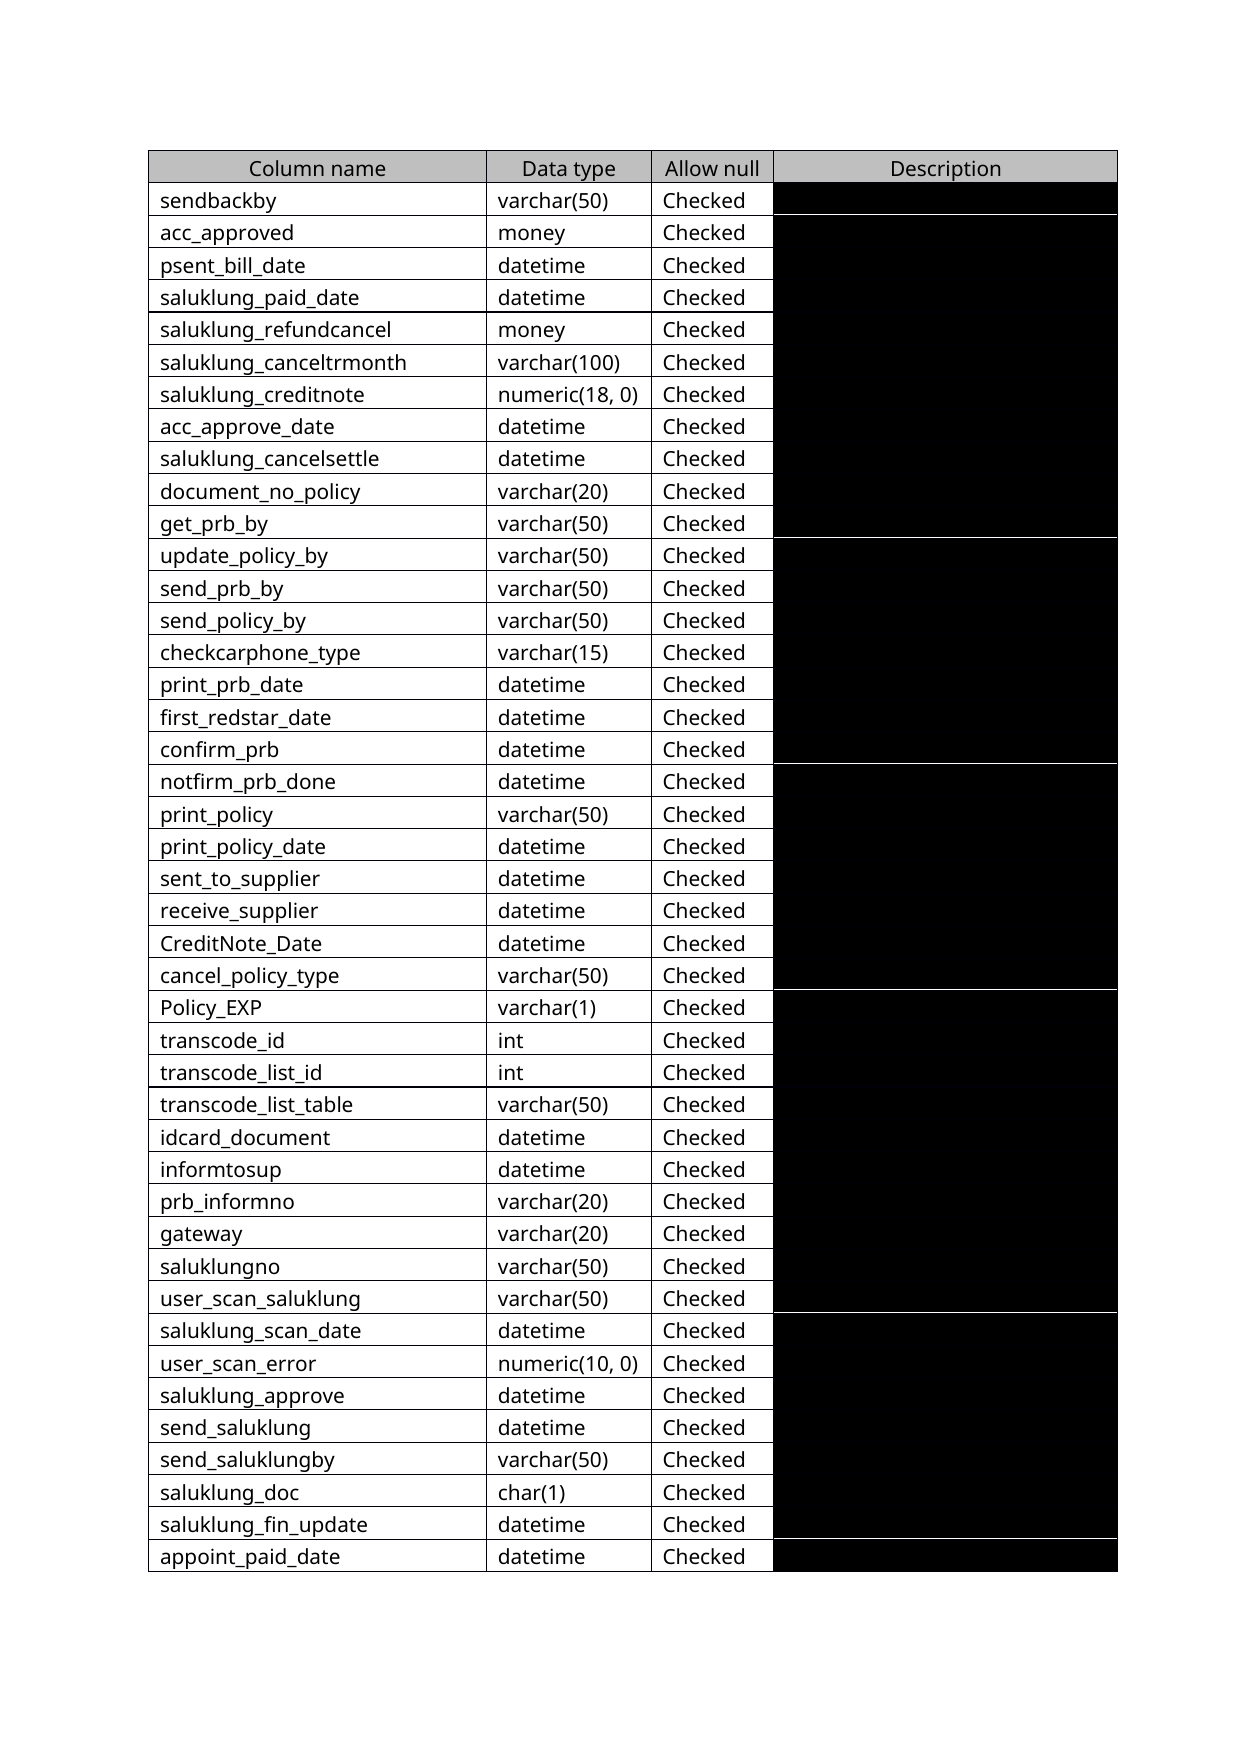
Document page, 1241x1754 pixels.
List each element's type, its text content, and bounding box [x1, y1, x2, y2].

table_cell Policy_EXP [149, 991, 486, 1022]
table_cell Checked [652, 1410, 773, 1442]
table_cell [1118, 408, 1230, 441]
table_cell [774, 668, 1117, 699]
table_cell varchar(50) [487, 1088, 651, 1119]
table_header Allow null [652, 151, 773, 182]
table_cell Checked [652, 1249, 773, 1280]
table_cell varchar(20) [487, 1184, 651, 1216]
table_cell acc_approve_date [149, 409, 486, 441]
table_cell datetime [487, 1507, 651, 1538]
table_cell saluklung_doc [149, 1475, 486, 1506]
table_cell money [487, 313, 651, 344]
table_cell [774, 377, 1117, 408]
table_cell [1118, 1183, 1230, 1216]
table_cell [1118, 1442, 1230, 1474]
table_cell datetime [487, 442, 651, 473]
table_cell datetime [487, 1378, 651, 1409]
table_cell [774, 1314, 1117, 1345]
table_cell [1118, 215, 1230, 247]
table_cell Checked [652, 1540, 773, 1571]
table_cell [1118, 602, 1230, 634]
table_cell [1118, 1280, 1230, 1312]
table_cell [774, 1055, 1117, 1086]
table_cell [774, 1507, 1117, 1538]
table_cell [1118, 505, 1230, 537]
table_header Data type [487, 151, 651, 182]
table_cell confirm_prb [149, 732, 486, 763]
table_cell Checked [652, 1314, 773, 1345]
table_cell [1118, 376, 1230, 408]
table_cell send_policy_by [149, 603, 486, 634]
table_cell money [487, 216, 651, 247]
table_cell [1118, 1119, 1230, 1151]
table_cell print_policy [149, 797, 486, 828]
table_cell Checked [652, 1346, 773, 1377]
table_cell acc_approved [149, 216, 486, 247]
table_cell varchar(50) [487, 183, 651, 214]
table_cell Checked [652, 829, 773, 860]
table_cell datetime [487, 668, 651, 699]
table_cell datetime [487, 1120, 651, 1151]
table_cell Checked [652, 216, 773, 247]
table_cell varchar(20) [487, 1217, 651, 1248]
table_cell Checked [652, 1217, 773, 1248]
table_cell datetime [487, 861, 651, 893]
table_cell [774, 442, 1117, 473]
table_cell varchar(50) [487, 958, 651, 989]
table_cell Checked [652, 958, 773, 989]
table_cell varchar(50) [487, 539, 651, 570]
table_cell [774, 765, 1117, 796]
table_cell cancel_policy_type [149, 958, 486, 989]
table_cell [774, 183, 1117, 214]
table_cell saluklung_fin_update [149, 1507, 486, 1538]
table_cell int [487, 1055, 651, 1086]
table_cell Checked [652, 1184, 773, 1216]
table_cell datetime [487, 1152, 651, 1183]
table_cell Checked [652, 668, 773, 699]
table_cell update_policy_by [149, 539, 486, 570]
table_cell Checked [652, 861, 773, 893]
table_cell saluklung_creditnote [149, 377, 486, 408]
table_cell Checked [652, 345, 773, 376]
table_cell [1118, 634, 1230, 667]
table_cell char(1) [487, 1475, 651, 1506]
table_cell Checked [652, 571, 773, 602]
table_cell [1118, 1054, 1230, 1086]
table_cell Checked [652, 1152, 773, 1183]
table_cell [774, 829, 1117, 860]
table_cell Checked [652, 732, 773, 763]
table_cell print_prb_date [149, 668, 486, 699]
table_cell [774, 313, 1117, 344]
table_cell print_policy_date [149, 829, 486, 860]
table_cell [1118, 344, 1230, 376]
table_cell Checked [652, 442, 773, 473]
table_header Column name [149, 151, 486, 182]
table_cell Checked [652, 1475, 773, 1506]
table_cell [1118, 182, 1230, 214]
table_cell [774, 894, 1117, 925]
table_cell Checked [652, 506, 773, 537]
table_cell datetime [487, 894, 651, 925]
table_cell appoint_paid_date [149, 1540, 486, 1571]
table_cell Checked [652, 1507, 773, 1538]
table_cell [774, 539, 1117, 570]
table_cell document_no_policy [149, 474, 486, 505]
table_cell varchar(50) [487, 571, 651, 602]
table_cell [774, 991, 1117, 1022]
table_cell Checked [652, 991, 773, 1022]
table_cell [1118, 1409, 1230, 1442]
table_cell [774, 1217, 1117, 1248]
table_cell Checked [652, 280, 773, 311]
table_cell varchar(15) [487, 635, 651, 667]
table_cell send_saluklungby [149, 1443, 486, 1474]
table_cell varchar(50) [487, 603, 651, 634]
table_cell [1118, 1151, 1230, 1183]
table_cell Checked [652, 894, 773, 925]
table_cell Checked [652, 1443, 773, 1474]
table_cell [1118, 247, 1230, 279]
table_cell [1118, 925, 1230, 957]
table_cell datetime [487, 409, 651, 441]
table_cell numeric(18, 0) [487, 377, 651, 408]
table_cell Checked [652, 313, 773, 344]
table_cell Checked [652, 1281, 773, 1312]
table_cell varchar(50) [487, 797, 651, 828]
table_cell [774, 345, 1117, 376]
table_cell [1118, 990, 1230, 1022]
table_cell [1118, 1216, 1230, 1248]
table_cell saluklung_scan_date [149, 1314, 486, 1345]
table_cell [774, 700, 1117, 731]
table_cell Checked [652, 765, 773, 796]
table_cell [774, 635, 1117, 667]
table_cell [1118, 893, 1230, 925]
table_cell varchar(1) [487, 991, 651, 1022]
table_cell Checked [652, 1055, 773, 1086]
table_cell datetime [487, 732, 651, 763]
table_cell datetime [487, 1540, 651, 1571]
table_cell send_saluklung [149, 1410, 486, 1442]
table_cell Checked [652, 539, 773, 570]
table_cell [1118, 1539, 1230, 1571]
table_cell [774, 1443, 1117, 1474]
table_cell datetime [487, 700, 651, 731]
table_cell [774, 1249, 1117, 1280]
table_cell [1118, 764, 1230, 796]
table_cell transcode_list_id [149, 1055, 486, 1086]
table_cell varchar(50) [487, 506, 651, 537]
table_cell [1118, 279, 1230, 311]
table_cell idcard_document [149, 1120, 486, 1151]
table_cell Checked [652, 474, 773, 505]
table_cell datetime [487, 1410, 651, 1442]
table_cell [1118, 1022, 1230, 1054]
table_cell [774, 958, 1117, 989]
table_cell user_scan_saluklung [149, 1281, 486, 1312]
table_cell transcode_id [149, 1023, 486, 1054]
table_cell [774, 732, 1117, 763]
table_cell [774, 571, 1117, 602]
table_cell [1118, 570, 1230, 602]
table_cell saluklung_canceltrmonth [149, 345, 486, 376]
table_cell [1118, 1345, 1230, 1377]
table_cell prb_informno [149, 1184, 486, 1216]
table_cell first_redstar_date [149, 700, 486, 731]
table_cell [774, 797, 1117, 828]
table_cell Checked [652, 635, 773, 667]
table_cell informtosup [149, 1152, 486, 1183]
table_cell sent_to_supplier [149, 861, 486, 893]
table_cell transcode_list_table [149, 1088, 486, 1119]
table_cell [774, 474, 1117, 505]
table_cell datetime [487, 248, 651, 279]
table_cell notfirm_prb_done [149, 765, 486, 796]
table_cell varchar(50) [487, 1281, 651, 1312]
table_cell [1118, 1377, 1230, 1409]
table_header [1118, 150, 1230, 182]
table_cell [774, 216, 1117, 247]
table_cell sendbackby [149, 183, 486, 214]
table_cell [1118, 311, 1230, 344]
table_cell Checked [652, 700, 773, 731]
table_cell [774, 1540, 1117, 1571]
table_cell varchar(20) [487, 474, 651, 505]
table_cell [774, 1152, 1117, 1183]
table_cell [774, 926, 1117, 957]
table_cell Checked [652, 1088, 773, 1119]
table_cell Checked [652, 377, 773, 408]
table_cell [774, 1120, 1117, 1151]
table_cell [1118, 1248, 1230, 1280]
table_cell Checked [652, 183, 773, 214]
table_cell psent_bill_date [149, 248, 486, 279]
table_cell user_scan_error [149, 1346, 486, 1377]
table_cell varchar(50) [487, 1249, 651, 1280]
table_cell saluklungno [149, 1249, 486, 1280]
table_cell [774, 603, 1117, 634]
table_cell datetime [487, 1314, 651, 1345]
table_cell varchar(50) [487, 1443, 651, 1474]
table_cell Checked [652, 1378, 773, 1409]
table_cell [774, 1023, 1117, 1054]
table_cell [1118, 731, 1230, 763]
table_cell [774, 1410, 1117, 1442]
table_cell [774, 1346, 1117, 1377]
table_cell Checked [652, 926, 773, 957]
table_cell datetime [487, 765, 651, 796]
table_cell [1118, 1474, 1230, 1506]
table_cell [774, 1475, 1117, 1506]
table_cell [774, 1088, 1117, 1119]
table_cell checkcarphone_type [149, 635, 486, 667]
table_cell Checked [652, 1023, 773, 1054]
table_cell [774, 409, 1117, 441]
table_cell saluklung_paid_date [149, 280, 486, 311]
table_cell Checked [652, 797, 773, 828]
table_cell datetime [487, 829, 651, 860]
table_cell [774, 248, 1117, 279]
table_cell saluklung_approve [149, 1378, 486, 1409]
table_cell Checked [652, 603, 773, 634]
table_cell [1118, 1086, 1230, 1119]
table_cell Checked [652, 409, 773, 441]
table_cell varchar(100) [487, 345, 651, 376]
table_cell int [487, 1023, 651, 1054]
table_cell [1118, 860, 1230, 893]
table_cell [1118, 957, 1230, 989]
table_cell [1118, 796, 1230, 828]
table_cell [1118, 538, 1230, 570]
table_cell numeric(10, 0) [487, 1346, 651, 1377]
table_cell Checked [652, 1120, 773, 1151]
table_cell [1118, 667, 1230, 699]
table_cell [1118, 699, 1230, 731]
table_cell [774, 1378, 1117, 1409]
table_cell [774, 280, 1117, 311]
table_cell receive_supplier [149, 894, 486, 925]
table_cell send_prb_by [149, 571, 486, 602]
table_cell [1118, 441, 1230, 473]
table_cell saluklung_refundcancel [149, 313, 486, 344]
table_cell CreditNote_Date [149, 926, 486, 957]
table_cell [1118, 828, 1230, 860]
table_header Description [774, 151, 1117, 182]
table_cell [774, 1281, 1117, 1312]
table_cell gateway [149, 1217, 486, 1248]
table_cell [1118, 1506, 1230, 1538]
table_cell get_prb_by [149, 506, 486, 537]
table_cell [774, 506, 1117, 537]
table_cell saluklung_cancelsettle [149, 442, 486, 473]
table_cell Checked [652, 248, 773, 279]
table_cell [774, 1184, 1117, 1216]
table_cell datetime [487, 280, 651, 311]
table_cell [1118, 1313, 1230, 1345]
table_cell [1118, 473, 1230, 505]
table_cell datetime [487, 926, 651, 957]
table_cell [774, 861, 1117, 893]
